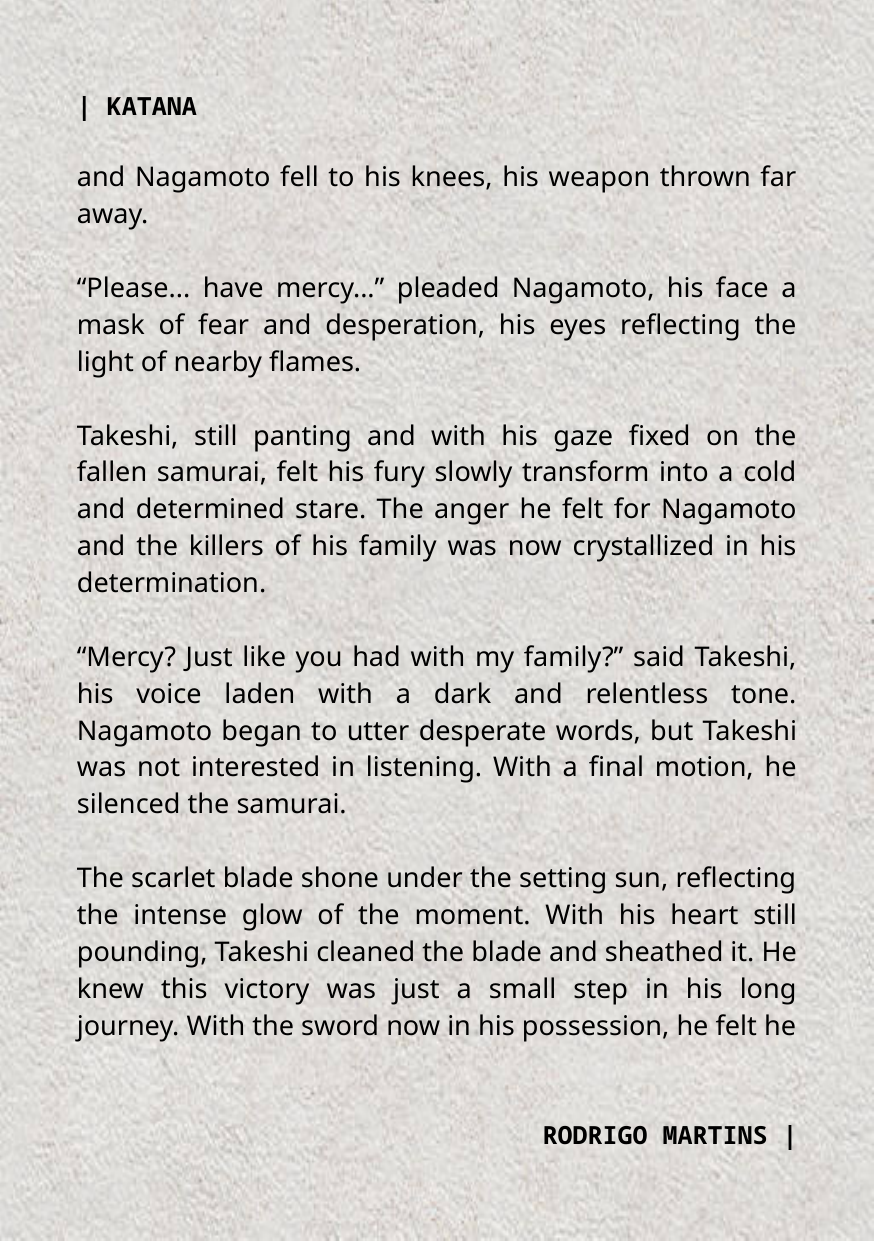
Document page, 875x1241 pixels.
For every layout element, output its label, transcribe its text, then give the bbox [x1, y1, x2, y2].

text Takeshi, still panting and with his gaze fixed on the fallen samurai, felt his fury slowly transform into a cold and determined stare. The anger he felt for Nagamoto and the killers of his family was now crystallized in his determination. [74, 416, 800, 600]
picture [0, 0, 874, 1241]
text “Please... have mercy...” pleaded Nagamoto, his face a mask of fear and desperation, his eyes reflecting the light of nearby flames. [74, 268, 800, 379]
text The scarlet blade shone under the setting sun, reflecting the intense glow of the moment. With his heart still pounding, Takeshi cleaned the blade and sheathed it. He knew this victory was just a small step in his long journey. With the sword now in his possession, he felt he [74, 858, 800, 1046]
text “Mercy? Just like you had with my family?” said Takeshi, his voice laden with a dark and relentless tone. Nagamoto began to utter desperate words, but Takeshi was not interested in listening. With a final motion, he silenced the samurai. [74, 637, 800, 822]
text and Nagamoto fell to his knees, his weapon thrown far away. [74, 155, 800, 232]
